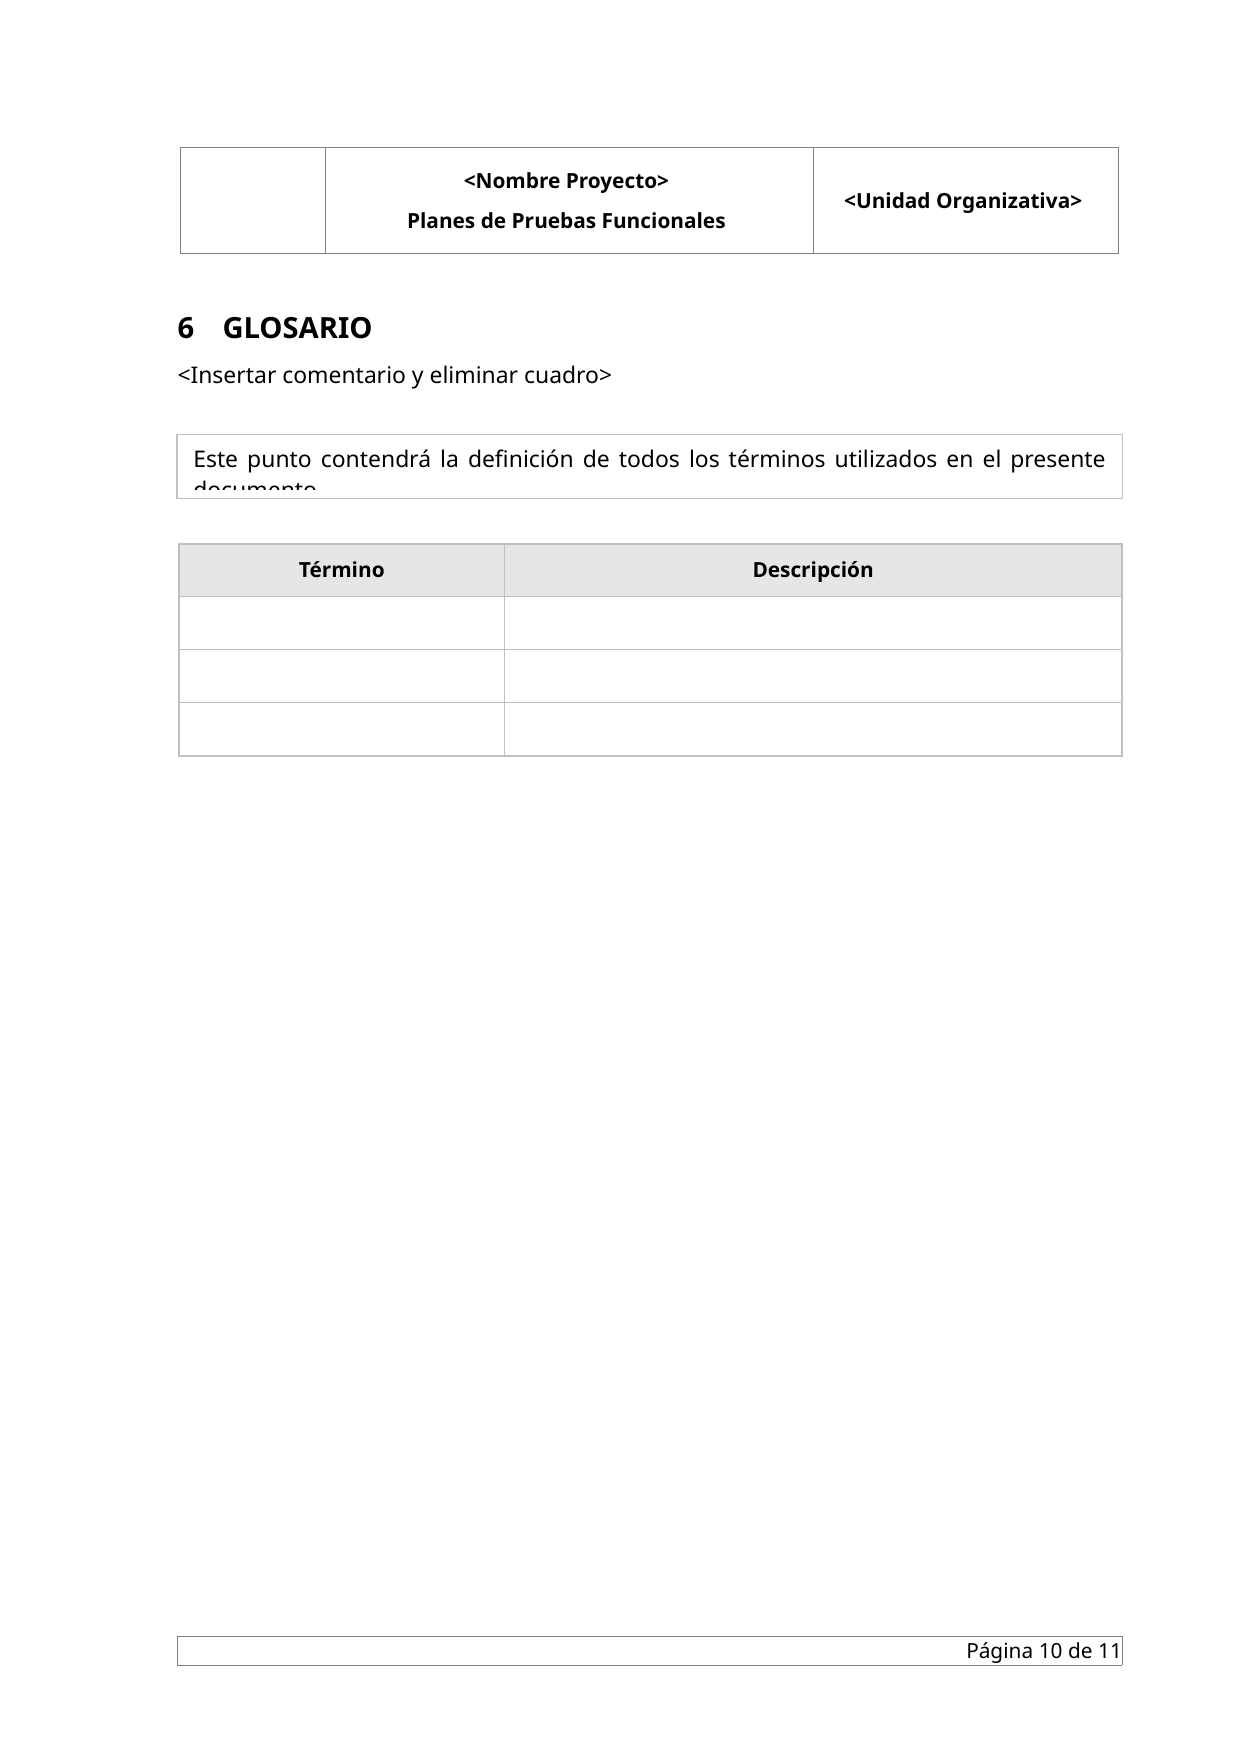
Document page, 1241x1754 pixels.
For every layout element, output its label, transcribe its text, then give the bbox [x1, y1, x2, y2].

table_cell [505, 597, 1121, 649]
table_cell [180, 597, 504, 649]
table_cell [505, 703, 1121, 755]
table_cell [180, 703, 504, 755]
text <Insertar comentario y eliminar cuadro> [177, 359, 1122, 390]
subtitle GLOSARIO [177, 307, 1122, 347]
table_header Término [180, 545, 504, 596]
table_cell [505, 650, 1121, 702]
table_header Descripción [505, 545, 1121, 596]
table_cell [180, 650, 504, 702]
text Este punto contendrá la definición de todos los términos utilizados en el presente documento. [193, 443, 1106, 490]
